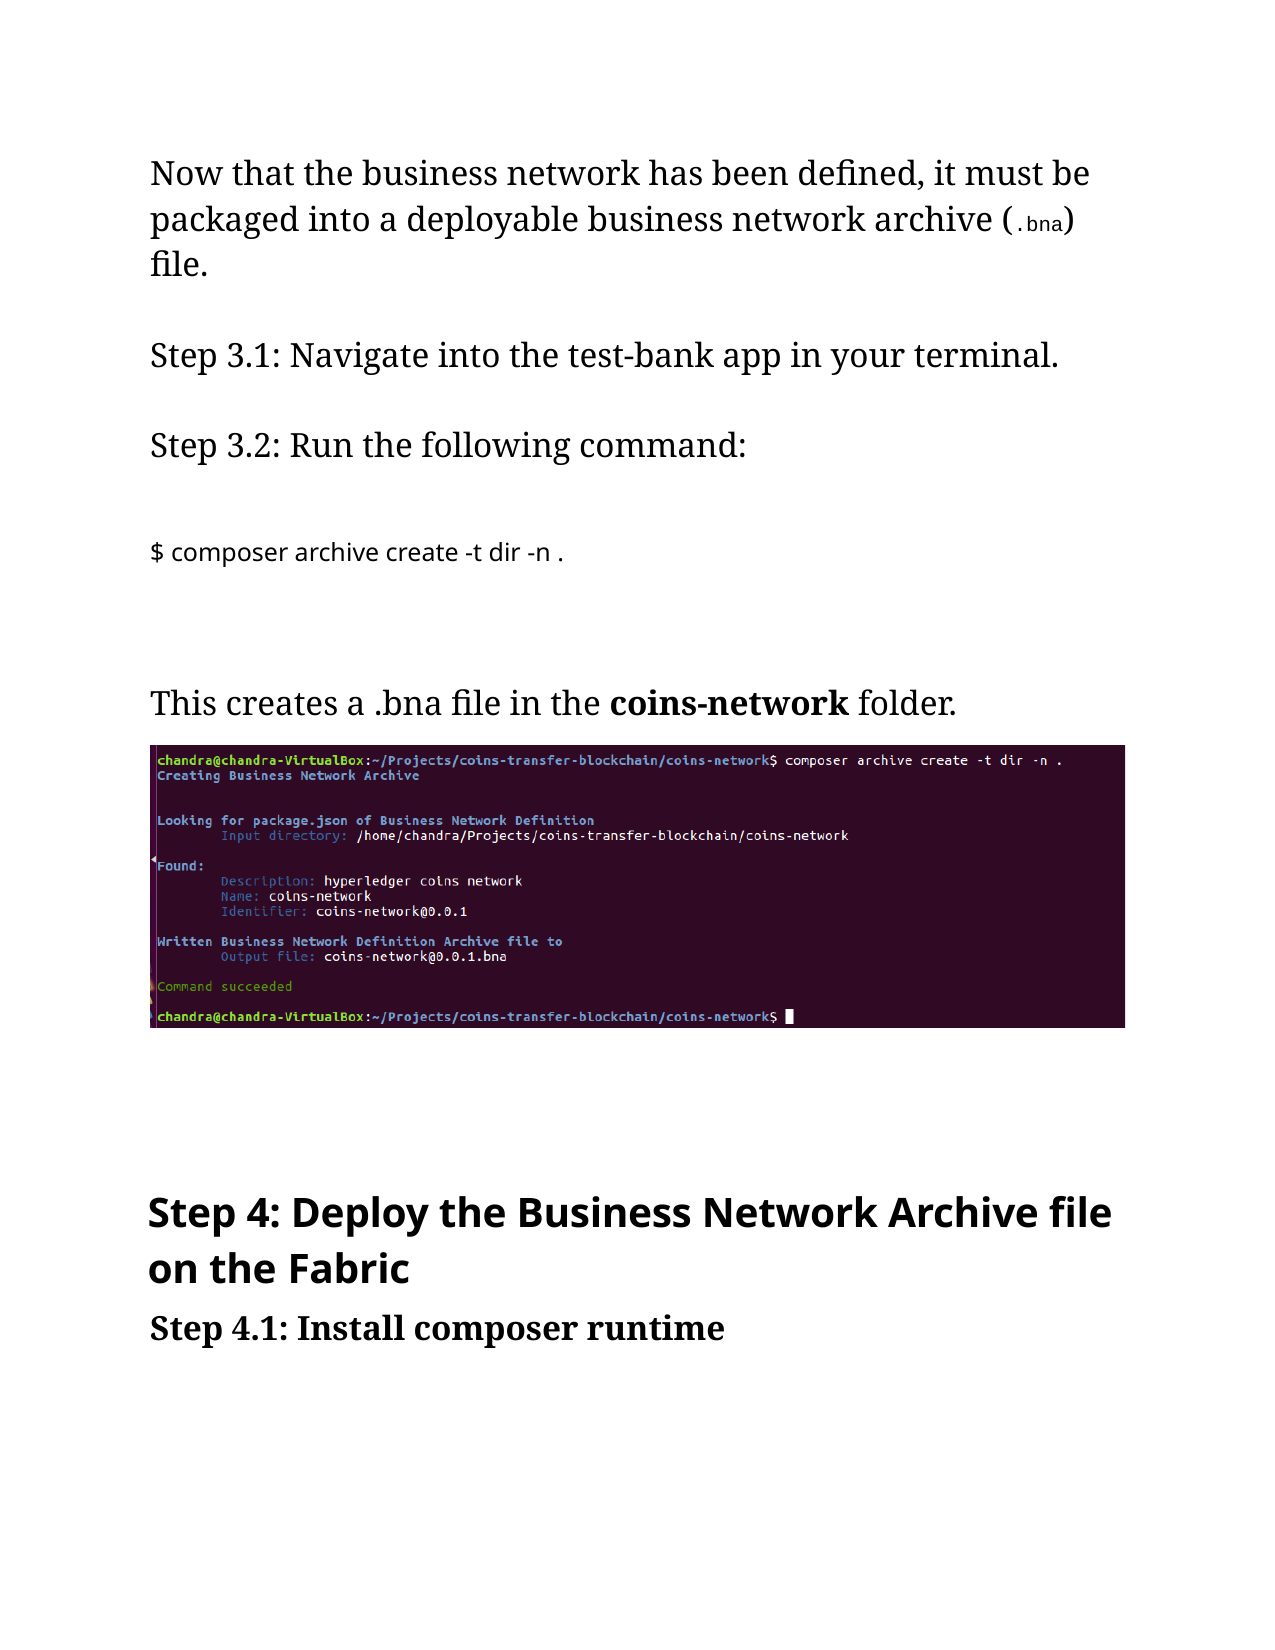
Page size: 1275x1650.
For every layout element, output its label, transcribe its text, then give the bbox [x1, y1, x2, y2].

text Step 3.2: Run the following command: [150, 422, 1125, 468]
text Step 3.1: Navigate into the test-bank app in your terminal. [150, 332, 1125, 377]
text This creates a .bna file in the coins-network folder. [150, 679, 1125, 725]
subtitle Step 4: Deploy the Business Network Archive file on the Fabric [147, 1184, 1125, 1295]
picture [150, 745, 1125, 1028]
text $ composer archive create -t dir -n . [150, 535, 1125, 569]
text Step 4.1: Install composer runtime [150, 1304, 1125, 1350]
text Now that the business network has been defined, it must be packaged into a deployable business network archive (.bna) file. [150, 150, 1125, 286]
